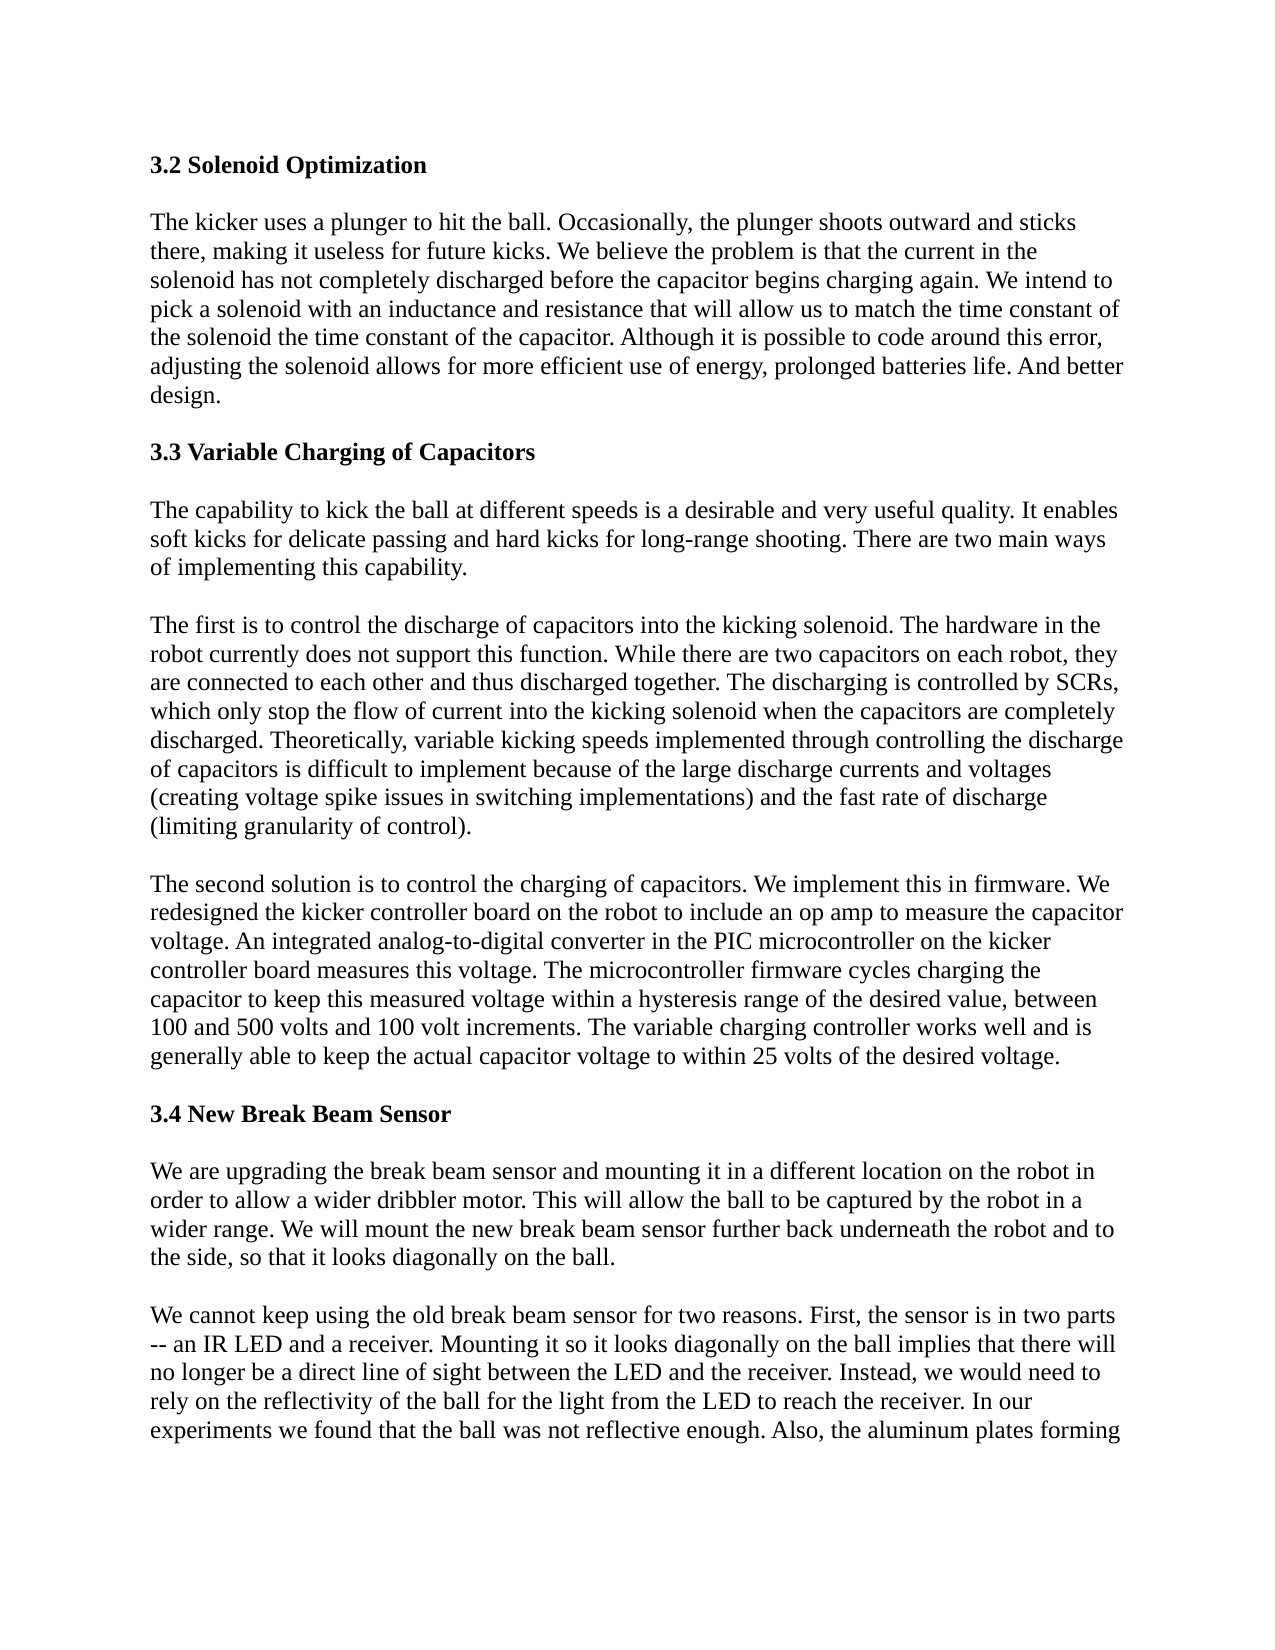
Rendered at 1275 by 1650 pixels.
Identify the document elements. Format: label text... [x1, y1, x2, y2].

text The first is to control the discharge of capacitors into the kicking solenoid. The hardware in the robot currently does not support this function. While there are two capacitors on each robot, they are connected to each other and thus discharged together. The discharging is controlled by SCRs, which only stop the flow of current into the kicking solenoid when the capacitors are completely discharged. Theoretically, variable kicking speeds implemented through controlling the discharge of capacitors is difficult to implement because of the large discharge currents and voltages (creating voltage spike issues in switching implementations) and the fast rate of discharge (limiting granularity of control). [150, 610, 1125, 840]
text We are upgrading the break beam sensor and mounting it in a different location on the robot in order to allow a wider dribbler motor. This will allow the ball to be captured by the robot in a wider range. We will mount the new break beam sensor further back underneath the robot and to the side, so that it looks diagonally on the ball. [150, 1156, 1125, 1271]
text The second solution is to control the charging of capacitors. We implement this in firmware. We redesigned the kicker controller board on the robot to include an op amp to measure the capacitor voltage. An integrated analog-to-digital converter in the PIC microcontroller on the kicker controller board measures this voltage. The microcontroller firmware cycles charging the capacitor to keep this measured voltage within a hysteresis range of the desired value, between 100 and 500 volts and 100 volt increments. The variable charging controller works well and is generally able to keep the actual capacitor voltage to within 25 volts of the desired voltage. [150, 869, 1125, 1070]
text The kicker uses a plunger to hit the ball. Occasionally, the plunger shoots outward and sticks there, making it useless for future kicks. We believe the problem is that the current in the solenoid has not completely discharged before the capacitor begins charging again. We intend to pick a solenoid with an inductance and resistance that will allow us to match the time constant of the solenoid the time constant of the capacitor. Although it is possible to code around this error, adjusting the solenoid allows for more efficient use of energy, prolonged batteries life. And better design. [150, 207, 1125, 409]
text 3.3 Variable Charging of Capacitors [150, 437, 1125, 466]
text We cannot keep using the old break beam sensor for two reasons. First, the sensor is in two parts -- an IR LED and a receiver. Mounting it so it looks diagonally on the ball implies that there will no longer be a direct line of sight between the LED and the receiver. Instead, we would need to rely on the reflectivity of the ball for the light from the LED to reach the receiver. In our experiments we found that the ball was not reflective enough. Also, the aluminum plates forming [150, 1300, 1125, 1444]
text 3.2 Solenoid Optimization [150, 150, 1125, 179]
text The capability to kick the ball at different speeds is a desirable and very useful quality. It enables soft kicks for delicate passing and hard kicks for long-range shooting. There are two main ways of implementing this capability. [150, 495, 1125, 581]
text 3.4 New Break Beam Sensor [150, 1099, 1125, 1127]
